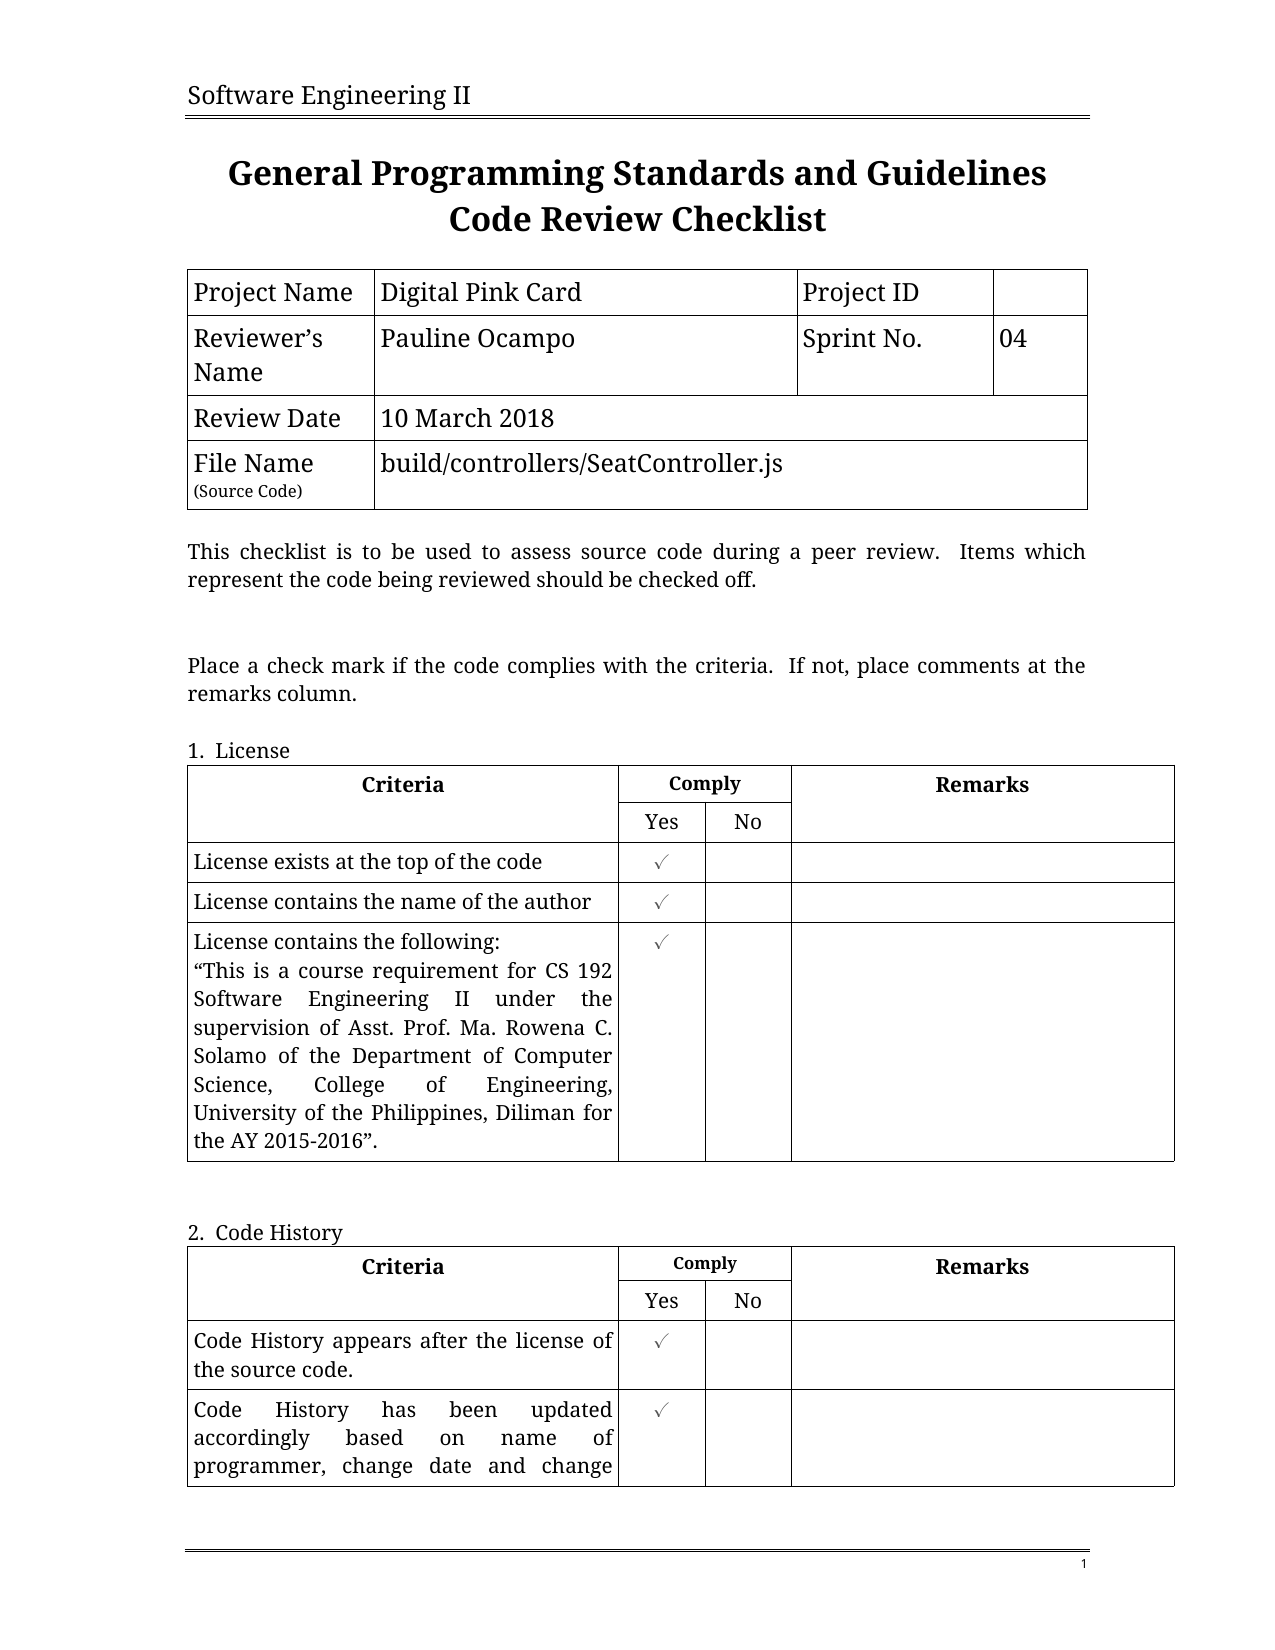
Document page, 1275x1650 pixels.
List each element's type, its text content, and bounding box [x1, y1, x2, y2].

table_cell License contains the following: “This is a course requirement for CS 192 Software Engineering II under the supervision of Asst. Prof. Ma. Rowena C. Solamo of the Department of Computer Science, College of Engineering, University of the Philippines, Diliman for the AY 2015-2016”. [188, 923, 618, 1161]
table_cell Reviewer’s Name [188, 316, 374, 394]
table_cell [706, 1321, 791, 1389]
table_cell No [706, 1281, 791, 1320]
table_header [994, 270, 1087, 315]
table_header Project Name [188, 270, 374, 315]
text 1. License [187, 736, 1087, 764]
table_header Criteria [188, 1247, 618, 1320]
table_header Criteria [188, 766, 618, 842]
table_cell Code History appears after the license of the source code. [188, 1321, 618, 1389]
table_header Comply [619, 1247, 791, 1280]
table_cell No [706, 803, 791, 842]
table_cell Yes [619, 1281, 705, 1320]
table_header Remarks [792, 766, 1174, 842]
table_cell [706, 1390, 791, 1486]
table_header Comply [619, 766, 791, 802]
table_cell [706, 883, 791, 922]
table_cell [792, 1321, 1174, 1389]
table_cell 04 [994, 316, 1087, 394]
table_cell Pauline Ocampo [375, 316, 797, 394]
table_cell ✓ [619, 843, 705, 882]
text This checklist is to be used to assess source code during a peer review. Items which represent the code being reviewed should be checked off. [187, 537, 1087, 594]
table_cell Code History has been updated accordingly based on name of programmer, change date and change [188, 1390, 618, 1486]
table_cell [792, 1390, 1174, 1486]
text General Programming Standards and Guidelines Code Review Checklist [187, 150, 1087, 241]
table_cell ✓ [619, 923, 705, 1161]
table_header Digital Pink Card [375, 270, 797, 315]
text Place a check mark if the code complies with the criteria. If not, place comments at the remarks column. [187, 651, 1087, 708]
table_cell License exists at the top of the code [188, 843, 618, 882]
table_cell [792, 843, 1174, 882]
table_cell File Name (Source Code) [188, 441, 374, 508]
table_cell ✓ [619, 883, 705, 922]
table_cell Yes [619, 803, 705, 842]
table_cell 10 March 2018 [375, 396, 1087, 440]
table_header Remarks [792, 1247, 1174, 1320]
table_cell Review Date [188, 396, 374, 440]
table_cell License contains the name of the author [188, 883, 618, 922]
table_cell ✓ [619, 1321, 705, 1389]
text 2. Code History [187, 1218, 1087, 1246]
table_cell [792, 883, 1174, 922]
table_cell [706, 923, 791, 1161]
table_header Project ID [798, 270, 993, 315]
table_cell Sprint No. [798, 316, 993, 394]
table_cell [706, 843, 791, 882]
table_cell [792, 923, 1174, 1161]
table_cell ✓ [619, 1390, 705, 1486]
table_cell build/controllers/SeatController.js [375, 441, 1087, 508]
